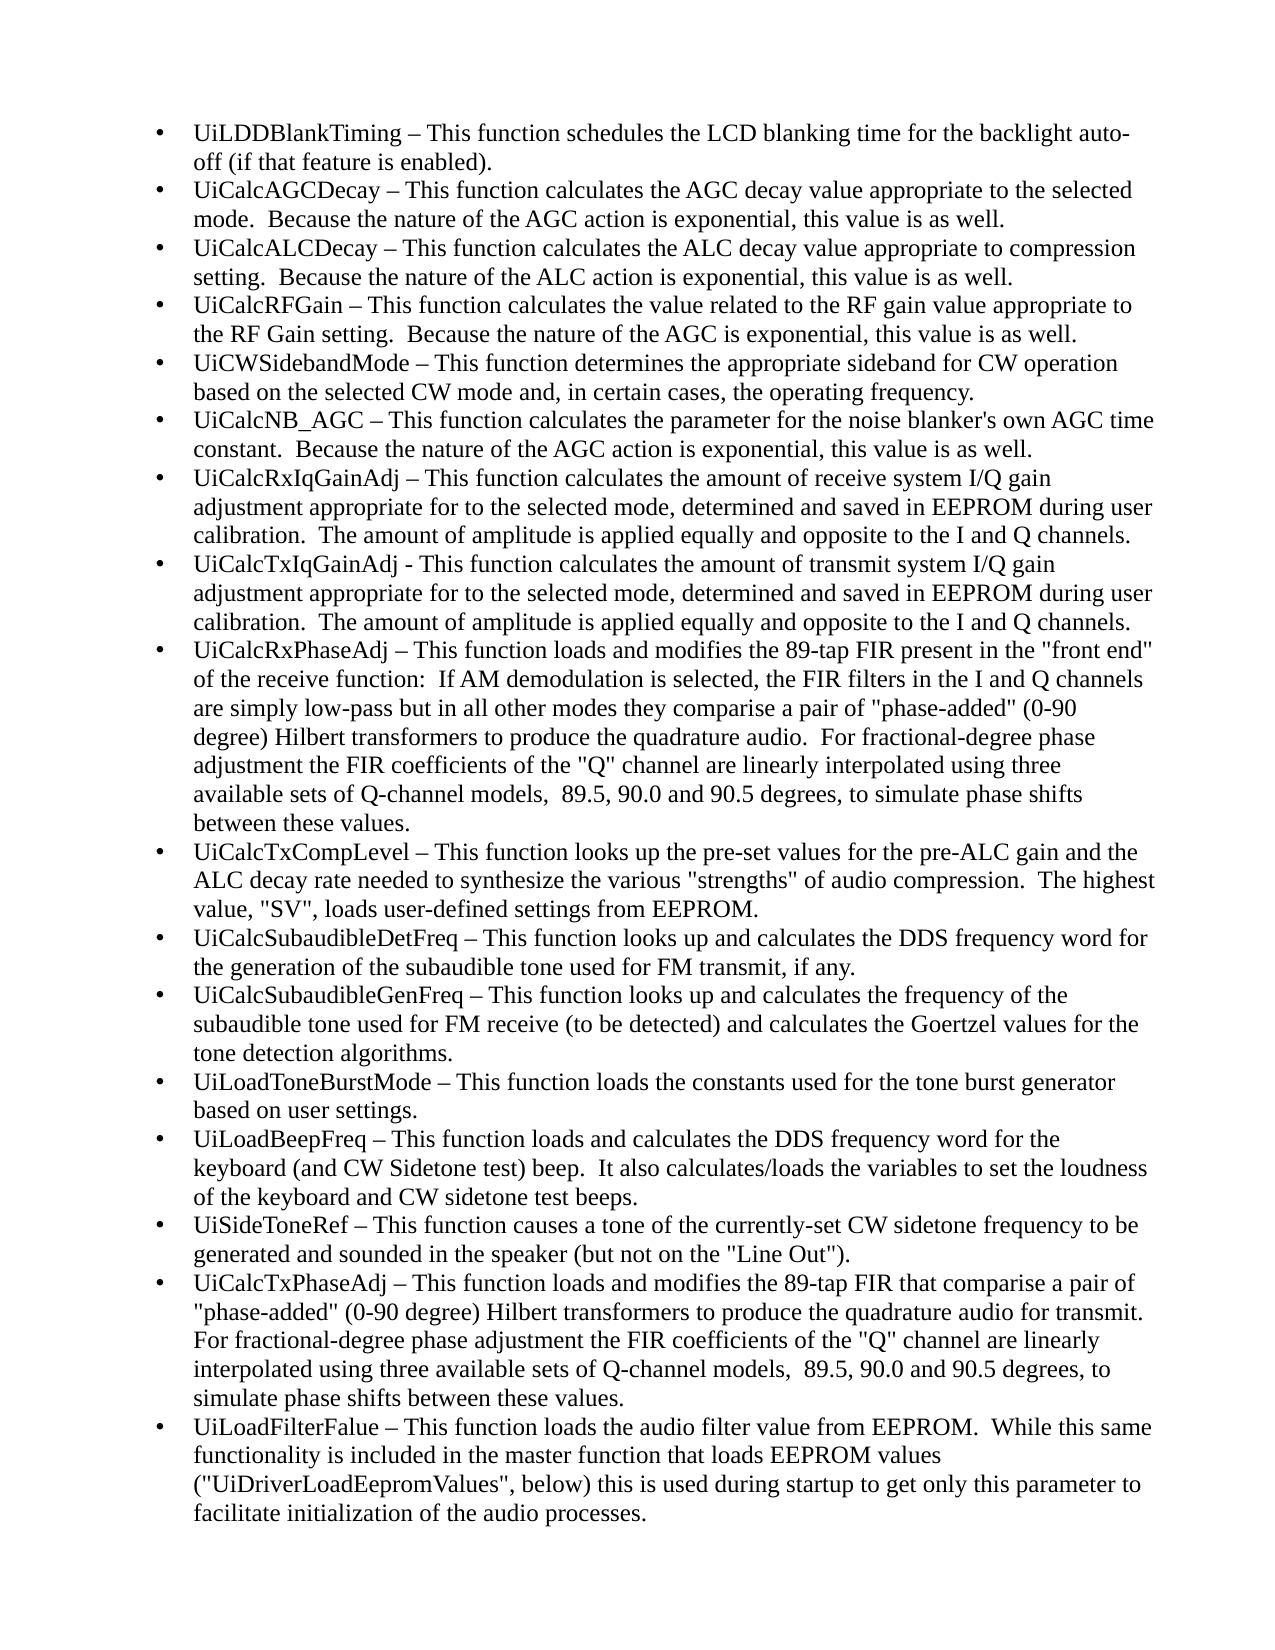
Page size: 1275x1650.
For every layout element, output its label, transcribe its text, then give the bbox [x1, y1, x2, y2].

list UiCalcRxPhaseAdj – This function loads and modifies the 89-tap FIR present in the "front end" of the receive function: If AM demodulation is selected, the FIR filters in the I and Q channels are simply low-pass but in all other modes they comparise a pair of "phase-added" (0-90 degree) Hilbert transformers to produce the quadrature audio. For fractional-degree phase adjustment the FIR coefficients of the "Q" channel are linearly interpolated using three available sets of Q-channel models, 89.5, 90.0 and 90.5 degrees, to simulate phase shifts between these values. [156, 636, 1157, 837]
list UiCalcTxIqGainAdj - This function calculates the amount of transmit system I/Q gain adjustment appropriate for to the selected mode, determined and saved in EEPROM during user calibration. The amount of amplitude is applied equally and opposite to the I and Q channels. [156, 549, 1157, 636]
list UiCalcSubaudibleDetFreq – This function looks up and calculates the DDS frequency word for the generation of the subaudible tone used for FM transmit, if any. [156, 923, 1157, 981]
list UiCalcTxPhaseAdj – This function loads and modifies the 89-tap FIR that comparise a pair of "phase-added" (0-90 degree) Hilbert transformers to produce the quadrature audio for transmit. For fractional-degree phase adjustment the FIR coefficients of the "Q" channel are linearly interpolated using three available sets of Q-channel models, 89.5, 90.0 and 90.5 degrees, to simulate phase shifts between these values. [156, 1268, 1157, 1412]
list UiCalcRFGain – This function calculates the value related to the RF gain value appropriate to the RF Gain setting. Because the nature of the AGC is exponential, this value is as well. [156, 291, 1157, 348]
list UiLDDBlankTiming – This function schedules the LCD blanking time for the backlight auto-off (if that feature is enabled). [156, 118, 1157, 176]
list UiCalcSubaudibleGenFreq – This function looks up and calculates the frequency of the subaudible tone used for FM receive (to be detected) and calculates the Goertzel values for the tone detection algorithms. [156, 981, 1157, 1067]
list UiLoadToneBurstMode – This function loads the constants used for the tone burst generator based on user settings. [156, 1067, 1157, 1124]
list UiSideToneRef – This function causes a tone of the currently-set CW sidetone frequency to be generated and sounded in the speaker (but not on the "Line Out"). [156, 1211, 1157, 1268]
list UiCWSidebandMode – This function determines the appropriate sideband for CW operation based on the selected CW mode and, in certain cases, the operating frequency. [156, 348, 1157, 406]
list UiCalcRxIqGainAdj – This function calculates the amount of receive system I/Q gain adjustment appropriate for to the selected mode, determined and saved in EEPROM during user calibration. The amount of amplitude is applied equally and opposite to the I and Q channels. [156, 463, 1157, 549]
list UiLoadBeepFreq – This function loads and calculates the DDS frequency word for the keyboard (and CW Sidetone test) beep. It also calculates/loads the variables to set the loudness of the keyboard and CW sidetone test beeps. [156, 1124, 1157, 1211]
list UiLoadFilterFalue – This function loads the audio filter value from EEPROM. While this same functionality is included in the master function that loads EEPROM values ("UiDriverLoadEepromValues", below) this is used during startup to get only this parameter to facilitate initialization of the audio processes. [156, 1412, 1157, 1527]
list UiCalcAGCDecay – This function calculates the AGC decay value appropriate to the selected mode. Because the nature of the AGC action is exponential, this value is as well. [156, 176, 1157, 233]
list UiCalcNB_AGC – This function calculates the parameter for the noise blanker's own AGC time constant. Because the nature of the AGC action is exponential, this value is as well. [156, 406, 1157, 463]
list UiCalcALCDecay – This function calculates the ALC decay value appropriate to compression setting. Because the nature of the ALC action is exponential, this value is as well. [156, 233, 1157, 291]
list UiCalcTxCompLevel – This function looks up the pre-set values for the pre-ALC gain and the ALC decay rate needed to synthesize the various "strengths" of audio compression. The highest value, "SV", loads user-defined settings from EEPROM. [156, 837, 1157, 923]
